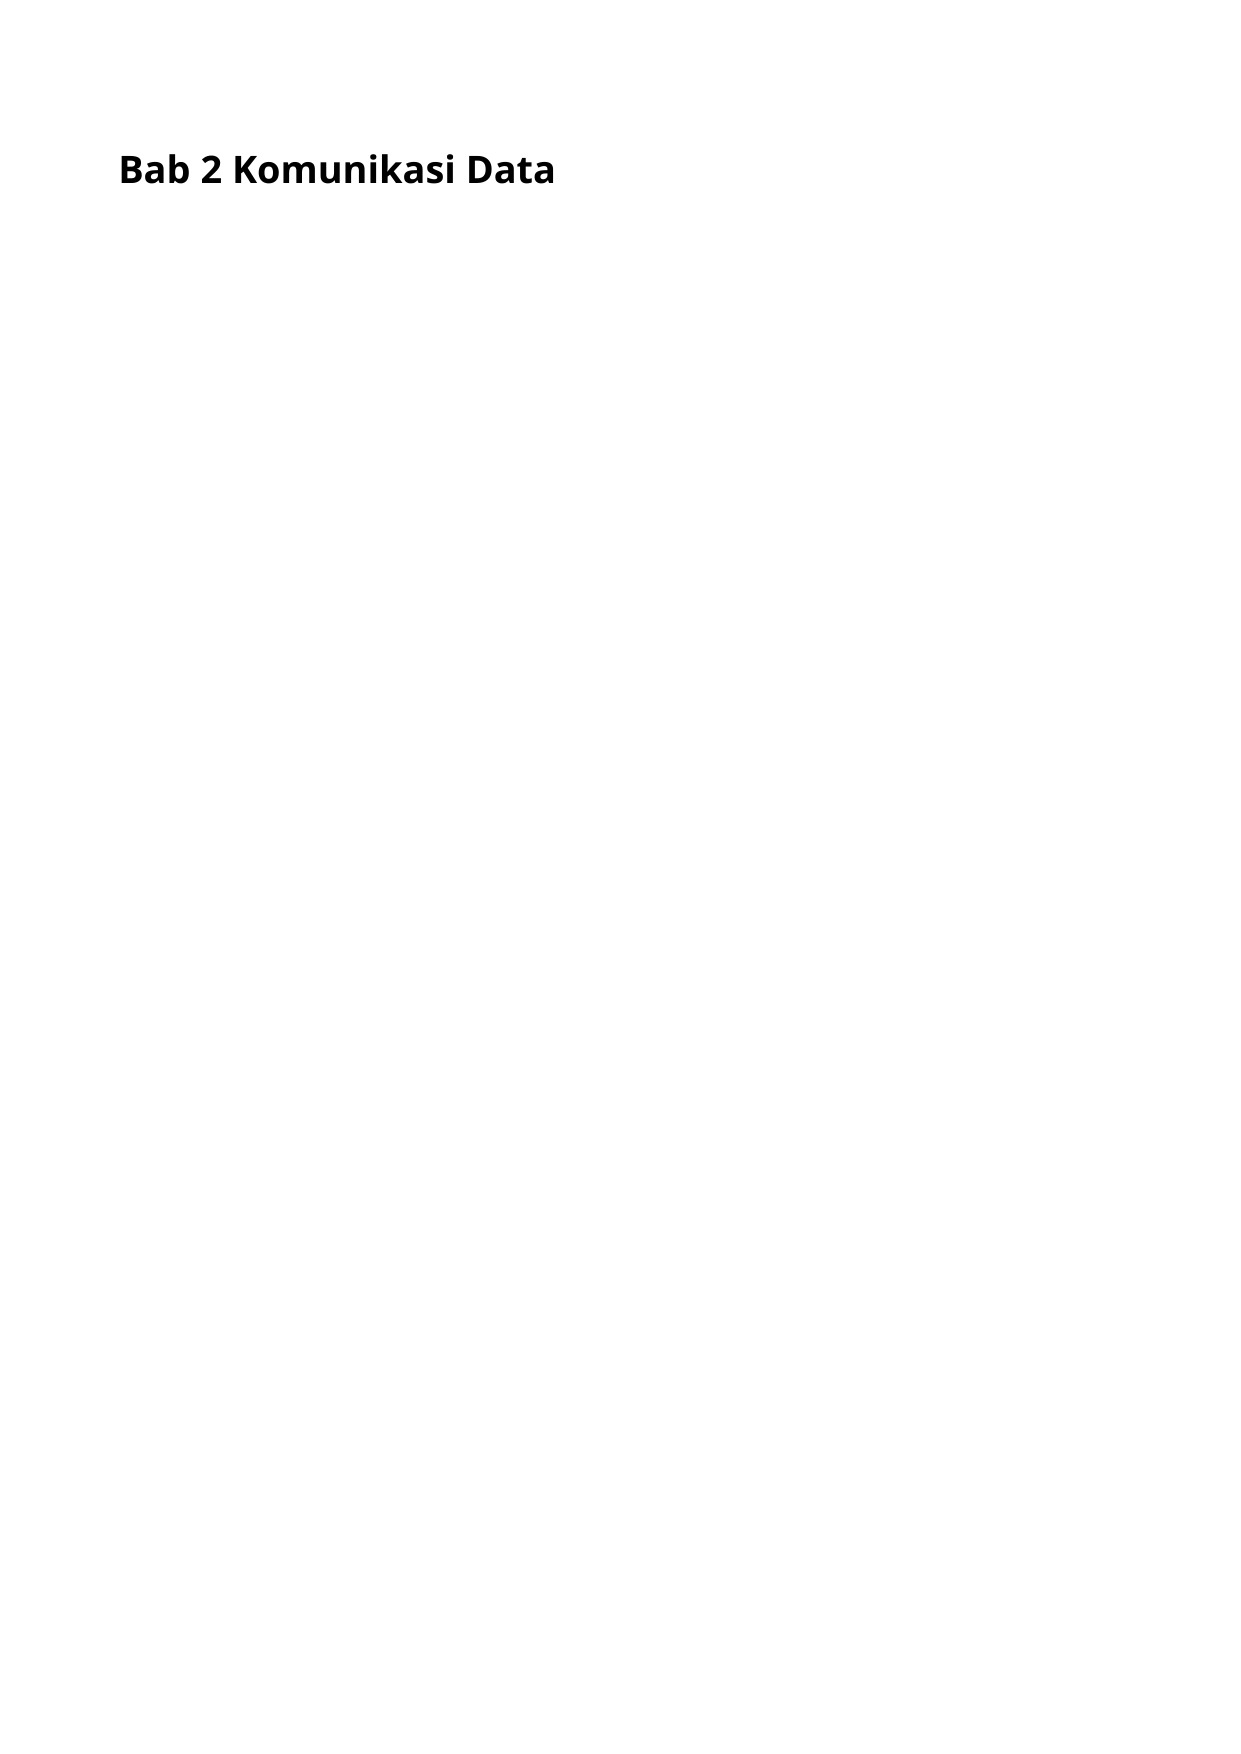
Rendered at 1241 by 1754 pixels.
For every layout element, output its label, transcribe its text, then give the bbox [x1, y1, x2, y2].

subtitle Bab 2 Komunikasi Data [118, 143, 1122, 195]
